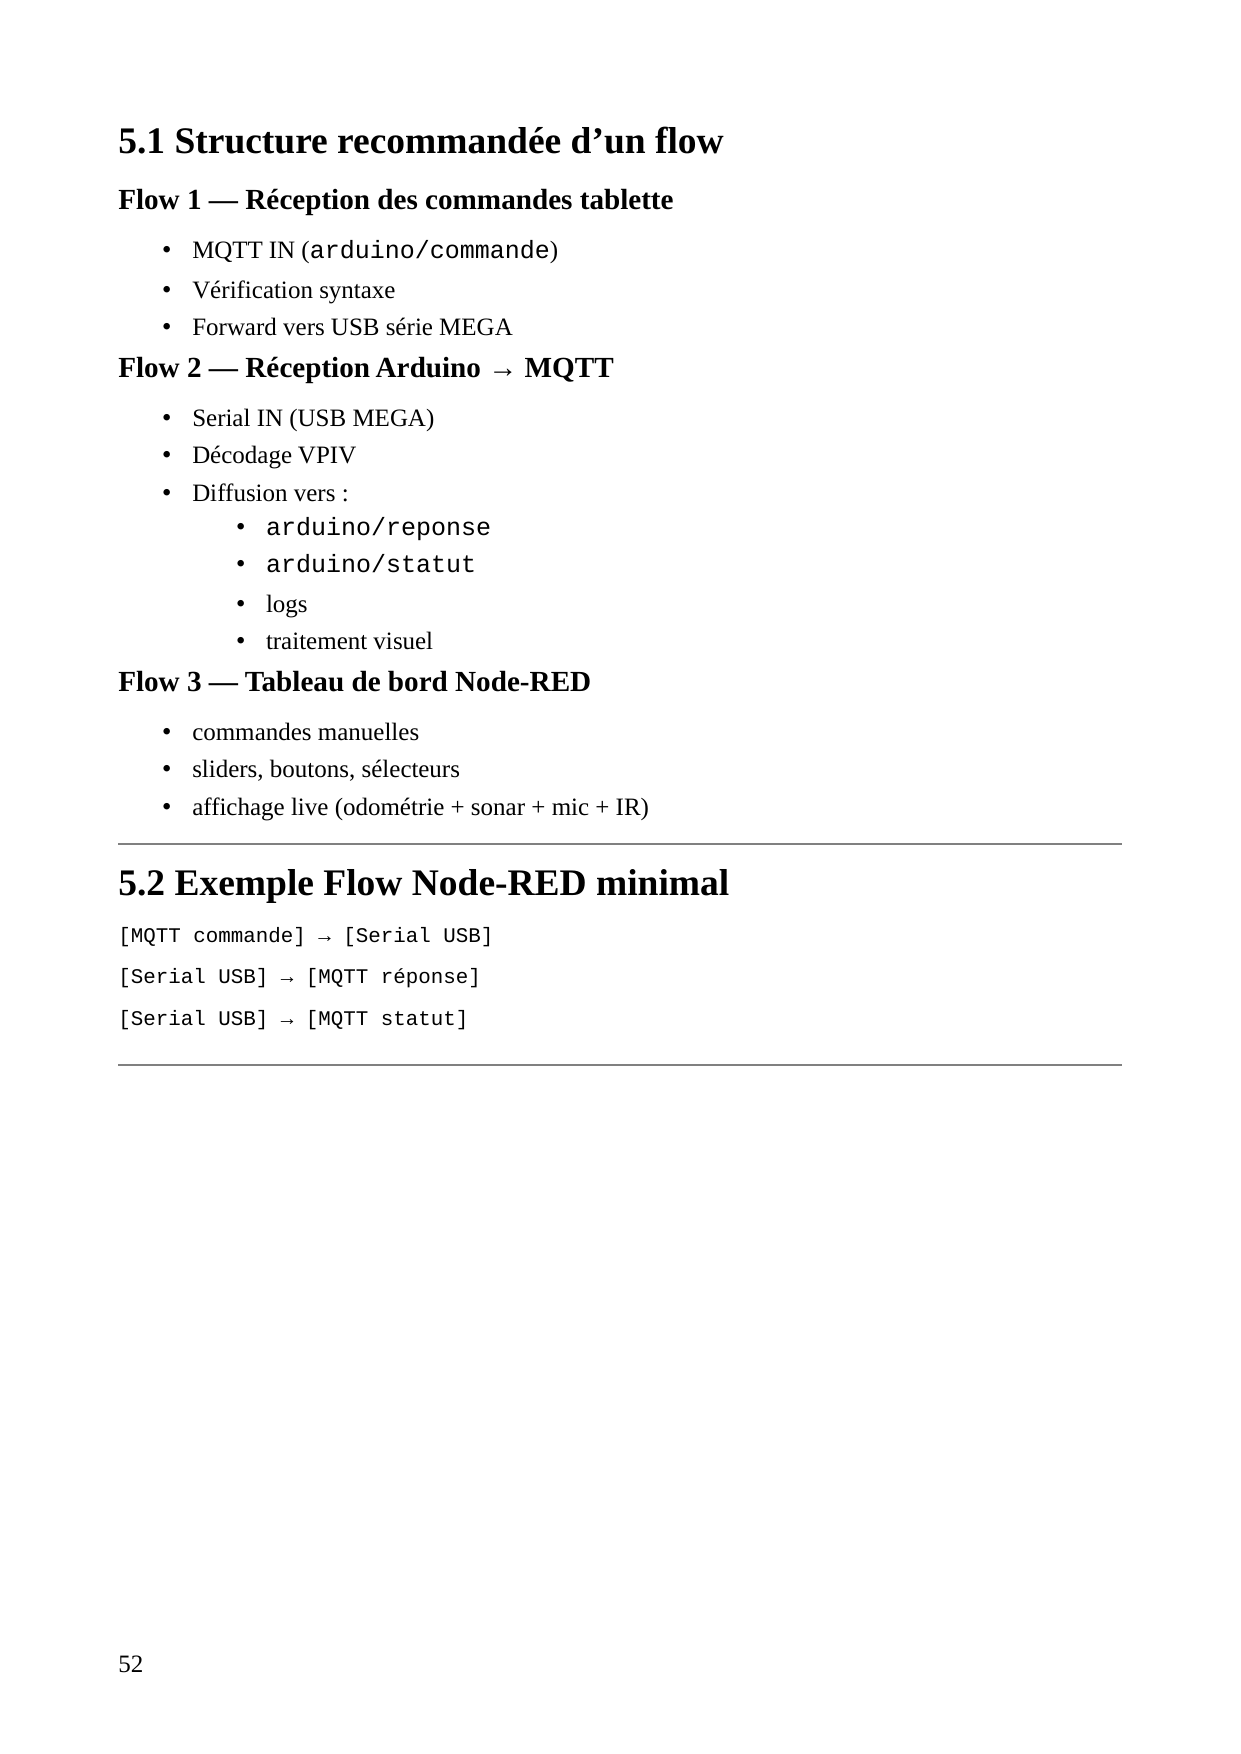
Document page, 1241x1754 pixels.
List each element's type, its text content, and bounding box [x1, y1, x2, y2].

list affichage live (odométrie + sonar + mic + IR) [162, 792, 1122, 820]
subtitle 5.1 Structure recommandée d’un flow [118, 118, 1122, 161]
subtitle 5.2 Exemple Flow Node-RED minimal [118, 861, 1122, 904]
list Vérification syntaxe [162, 275, 1122, 304]
list traitement visuel [236, 626, 1122, 655]
list MQTT IN (arduino/commande) [162, 235, 1122, 266]
subtitle Flow 2 — Réception Arduino → MQTT [118, 350, 1122, 383]
list Diffusion vers : [162, 478, 1122, 506]
list arduino/statut [236, 552, 1122, 580]
text [Serial USB] → [MQTT statut] [118, 1008, 1122, 1032]
list Décodage VPIV [162, 440, 1122, 469]
text [MQTT commande] → [Serial USB] [118, 925, 1122, 948]
text [Serial USB] → [MQTT réponse] [118, 966, 1122, 990]
list commandes manuelles [162, 717, 1122, 746]
list arduino/reponse [236, 515, 1122, 543]
list Serial IN (USB MEGA) [162, 403, 1122, 432]
list logs [236, 589, 1122, 618]
subtitle Flow 1 — Réception des commandes tablette [118, 182, 1122, 216]
list sliders, boutons, sélecteurs [162, 754, 1122, 783]
subtitle Flow 3 — Tableau de bord Node-RED [118, 664, 1122, 697]
list Forward vers USB série MEGA [162, 312, 1122, 341]
